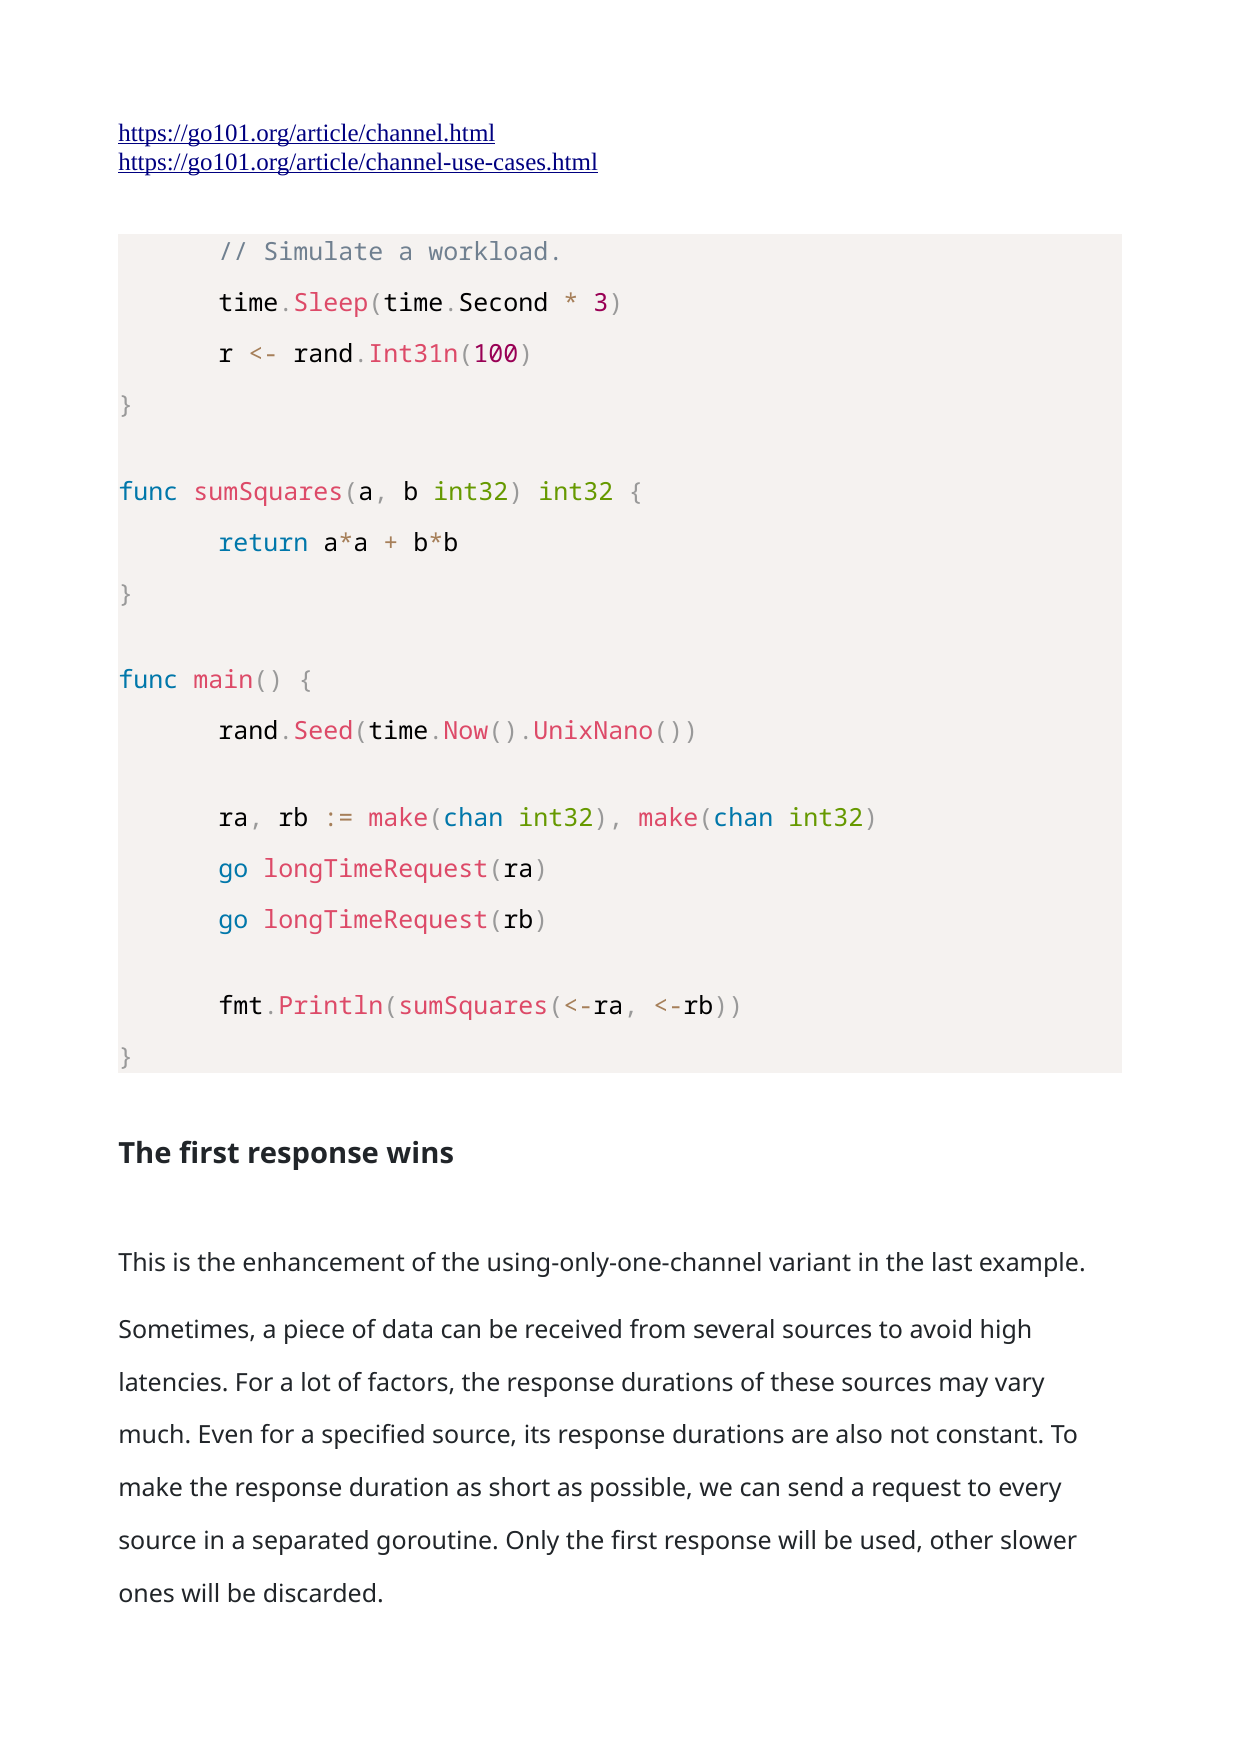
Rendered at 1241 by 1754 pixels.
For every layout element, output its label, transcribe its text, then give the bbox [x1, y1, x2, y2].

text r <- rand.Int31n(100) [118, 336, 1122, 370]
text fmt.Println(sumSquares(<-ra, <-rb)) [118, 988, 1122, 1022]
text go longTimeRequest(rb) [118, 902, 1122, 936]
text rand.Seed(time.Now().UnixNano()) [118, 713, 1122, 747]
text return a*a + b*b [118, 524, 1122, 558]
text time.Sleep(time.Second * 3) [118, 285, 1122, 319]
text } [118, 576, 1122, 609]
text go longTimeRequest(ra) [118, 851, 1122, 884]
text } [118, 387, 1122, 421]
text func main() { [118, 662, 1122, 696]
text } [118, 1039, 1122, 1073]
text func sumSquares(a, b int32) int32 { [118, 473, 1122, 507]
text Sometimes, a piece of data can be received from several sources to avoid high latencies. For a lot of factors, the response durations of these sources may vary much. Even for a specified source, its response durations are also not constant. To make the response duration as short as possible, we can send a request to every source in a separated goroutine. Only the first response will be used, other slower ones will be discarded. [118, 1312, 1122, 1609]
text This is the enhancement of the using-only-one-channel variant in the last example. [118, 1244, 1122, 1278]
text // Simulate a workload. [118, 234, 1122, 268]
text ra, rb := make(chan int32), make(chan int32) [118, 799, 1122, 833]
subtitle The first response wins [118, 1132, 1122, 1172]
